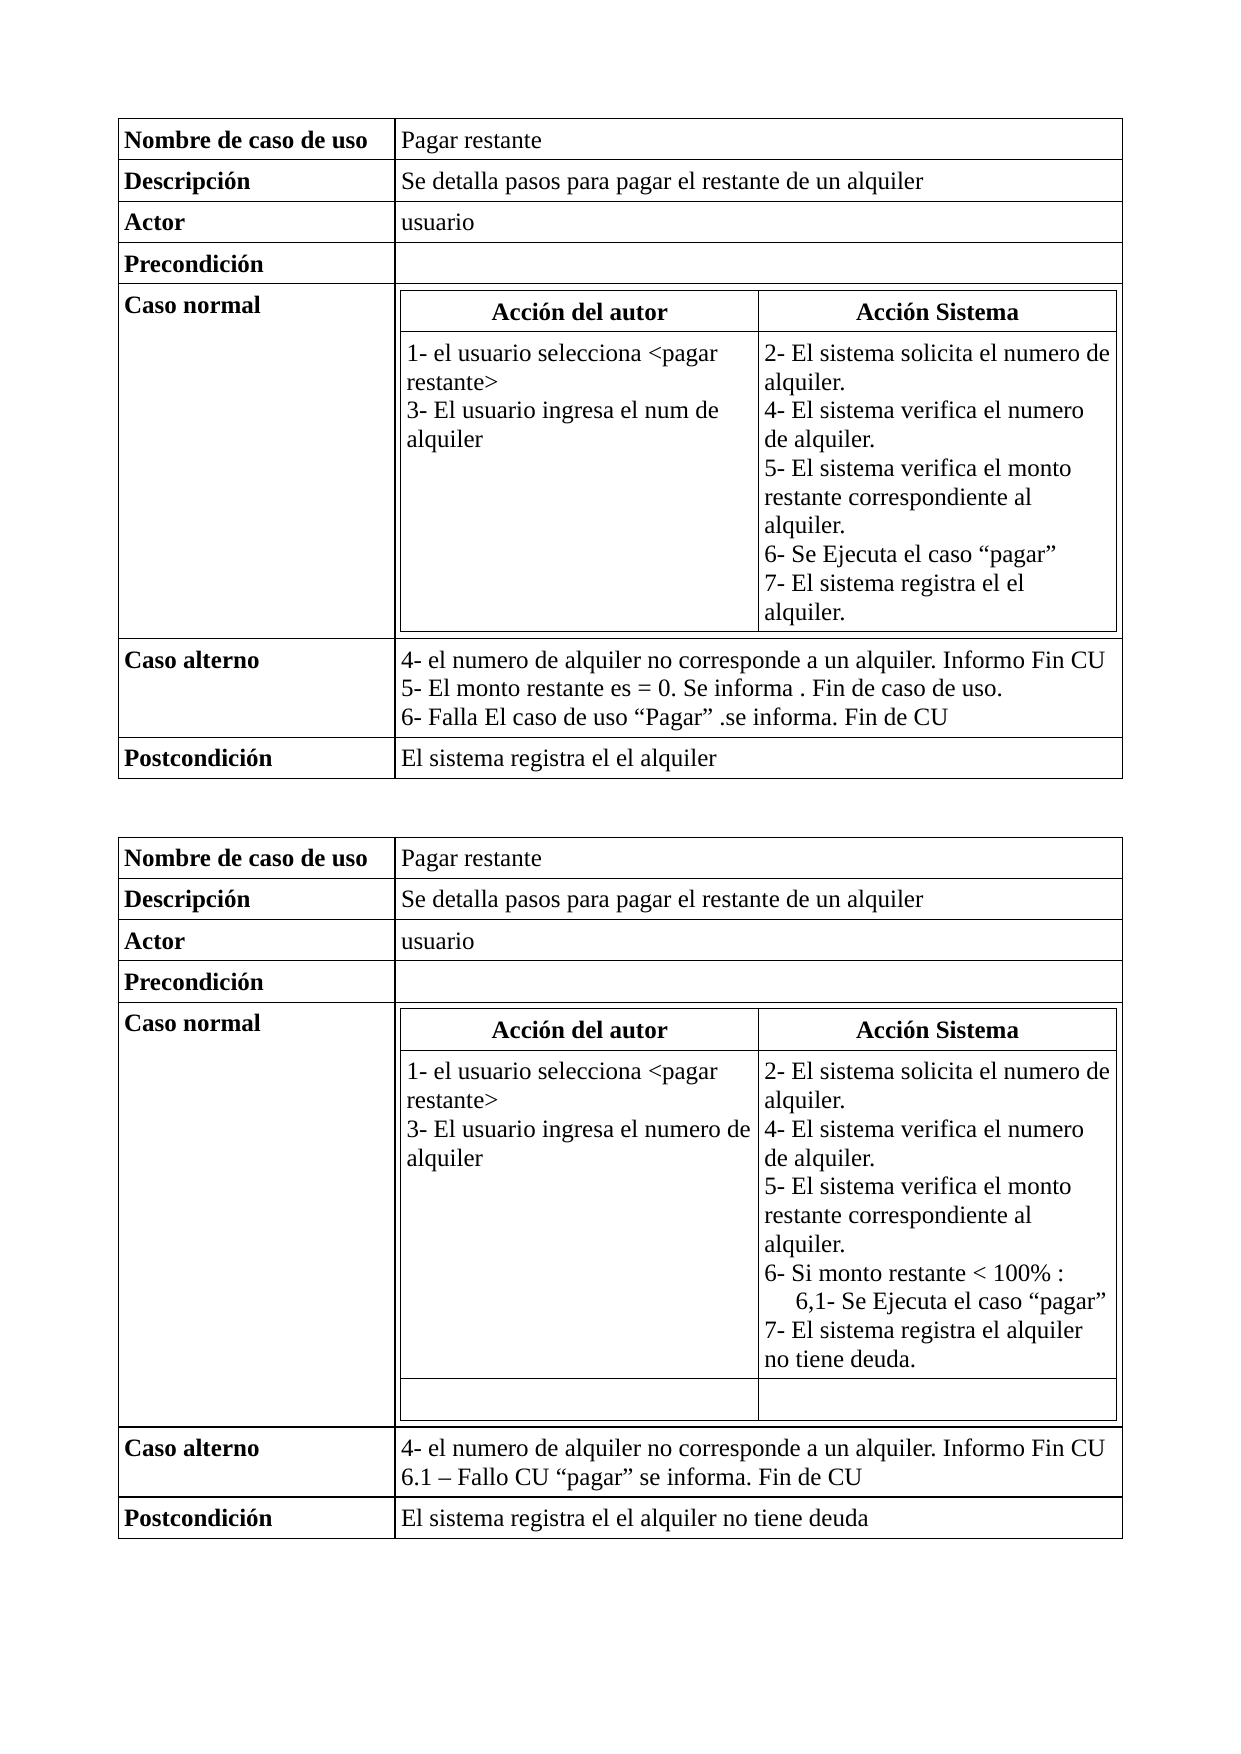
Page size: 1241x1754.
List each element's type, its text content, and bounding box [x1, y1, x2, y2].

table_cell Se detalla pasos para pagar el restante de un alquiler [396, 160, 1122, 201]
table_cell Precondición [119, 961, 394, 1002]
table_header Pagar restante [396, 119, 1122, 159]
table_cell Precondición [119, 243, 394, 283]
table_header Acción Sistema [759, 1009, 1116, 1049]
table_cell Caso normal [119, 284, 394, 638]
table_cell Caso alterno [119, 639, 394, 737]
table_cell Postcondición [119, 738, 394, 778]
table_cell [396, 284, 1122, 638]
table_cell 4- el numero de alquiler no corresponde a un alquiler. Informo Fin CU 6.1 – Fallo CU “pagar” se informa. Fin de CU [396, 1428, 1122, 1496]
table_cell [396, 1003, 1122, 1426]
table_header Nombre de caso de uso [119, 838, 394, 878]
table_cell [759, 1379, 1116, 1419]
table_header Pagar restante [396, 838, 1122, 878]
table_header Acción del autor [401, 291, 758, 331]
table_cell Se detalla pasos para pagar el restante de un alquiler [396, 879, 1122, 919]
table_cell El sistema registra el el alquiler no tiene deuda [396, 1498, 1122, 1538]
table_header Nombre de caso de uso [119, 119, 394, 159]
table_cell El sistema registra el el alquiler [396, 738, 1122, 778]
table_cell Actor [119, 920, 394, 960]
table_cell [396, 961, 1122, 1002]
table_cell [396, 243, 1122, 283]
table_cell Descripción [119, 160, 394, 201]
table_cell usuario [396, 202, 1122, 242]
table_cell Caso alterno [119, 1428, 394, 1496]
table_header Acción del autor [401, 1009, 758, 1049]
table_header Acción Sistema [759, 291, 1116, 331]
table_cell usuario [396, 920, 1122, 960]
table_cell 2- El sistema solicita el numero de alquiler. 4- El sistema verifica el numero de alquiler. 5- El sistema verifica el monto restante correspondiente al alquiler. 6- Si monto restante < 100% : 6,1- Se Ejecuta el caso “pagar” 7- El sistema registra el alquiler no tiene deuda. [759, 1051, 1116, 1378]
table_cell Descripción [119, 879, 394, 919]
table_cell 1- el usuario selecciona <pagar restante> 3- El usuario ingresa el num de alquiler [401, 332, 758, 631]
table_cell [401, 1379, 758, 1419]
table_cell Postcondición [119, 1498, 394, 1538]
table_cell 4- el numero de alquiler no corresponde a un alquiler. Informo Fin CU 5- El monto restante es = 0. Se informa . Fin de caso de uso. 6- Falla El caso de uso “Pagar” .se informa. Fin de CU [396, 639, 1122, 737]
table_cell 2- El sistema solicita el numero de alquiler. 4- El sistema verifica el numero de alquiler. 5- El sistema verifica el monto restante correspondiente al alquiler. 6- Se Ejecuta el caso “pagar” 7- El sistema registra el el alquiler. [759, 332, 1116, 631]
table_cell Actor [119, 202, 394, 242]
table_cell 1- el usuario selecciona <pagar restante> 3- El usuario ingresa el numero de alquiler [401, 1051, 758, 1378]
table_cell Caso normal [119, 1003, 394, 1426]
